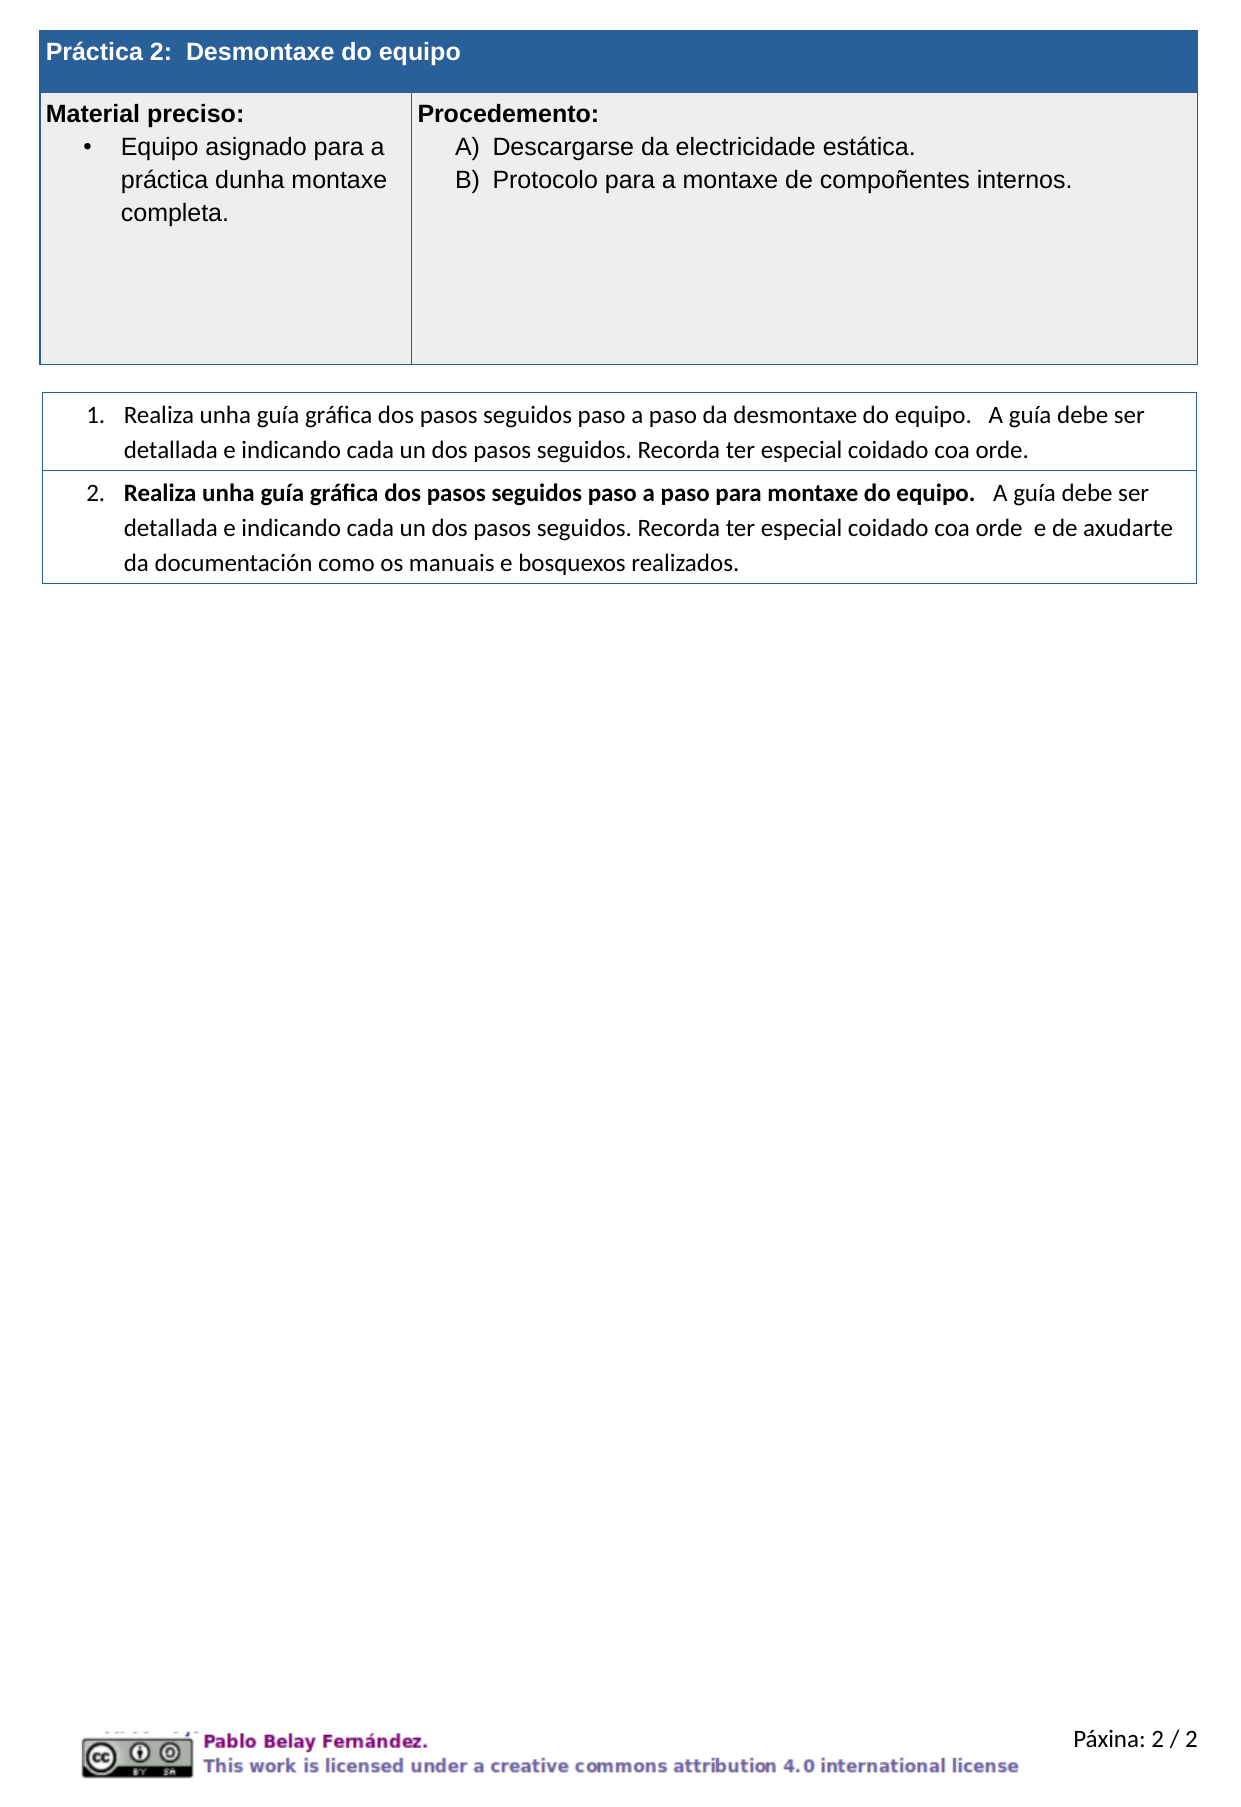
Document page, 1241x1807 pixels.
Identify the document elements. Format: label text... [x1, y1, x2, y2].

picture [65, 1722, 1035, 1787]
table_header Práctica 2: Desmontaxe do equipo [41, 31, 908, 92]
table_header [909, 31, 1197, 92]
table_cell Realiza unha guía gráfica dos pasos seguidos paso a paso para montaxe do equipo. A guía debe ser detallada e indicando cada un dos pasos seguidos. Recorda ter especial coidado coa orde e de axudarte da documentación como os manuais e bosquexos realizados. [43, 471, 1196, 583]
table_cell Procedemento: Descargarse da electricidade estática. Protocolo para a montaxe de compoñentes internos. [412, 93, 1197, 364]
table_header Realiza unha guía gráfica dos pasos seguidos paso a paso da desmontaxe do equipo. A guía debe ser detallada e indicando cada un dos pasos seguidos. Recorda ter especial coidado coa orde. [43, 393, 1196, 470]
table_cell Material preciso: Equipo asignado para a práctica dunha montaxe completa. [41, 93, 411, 364]
